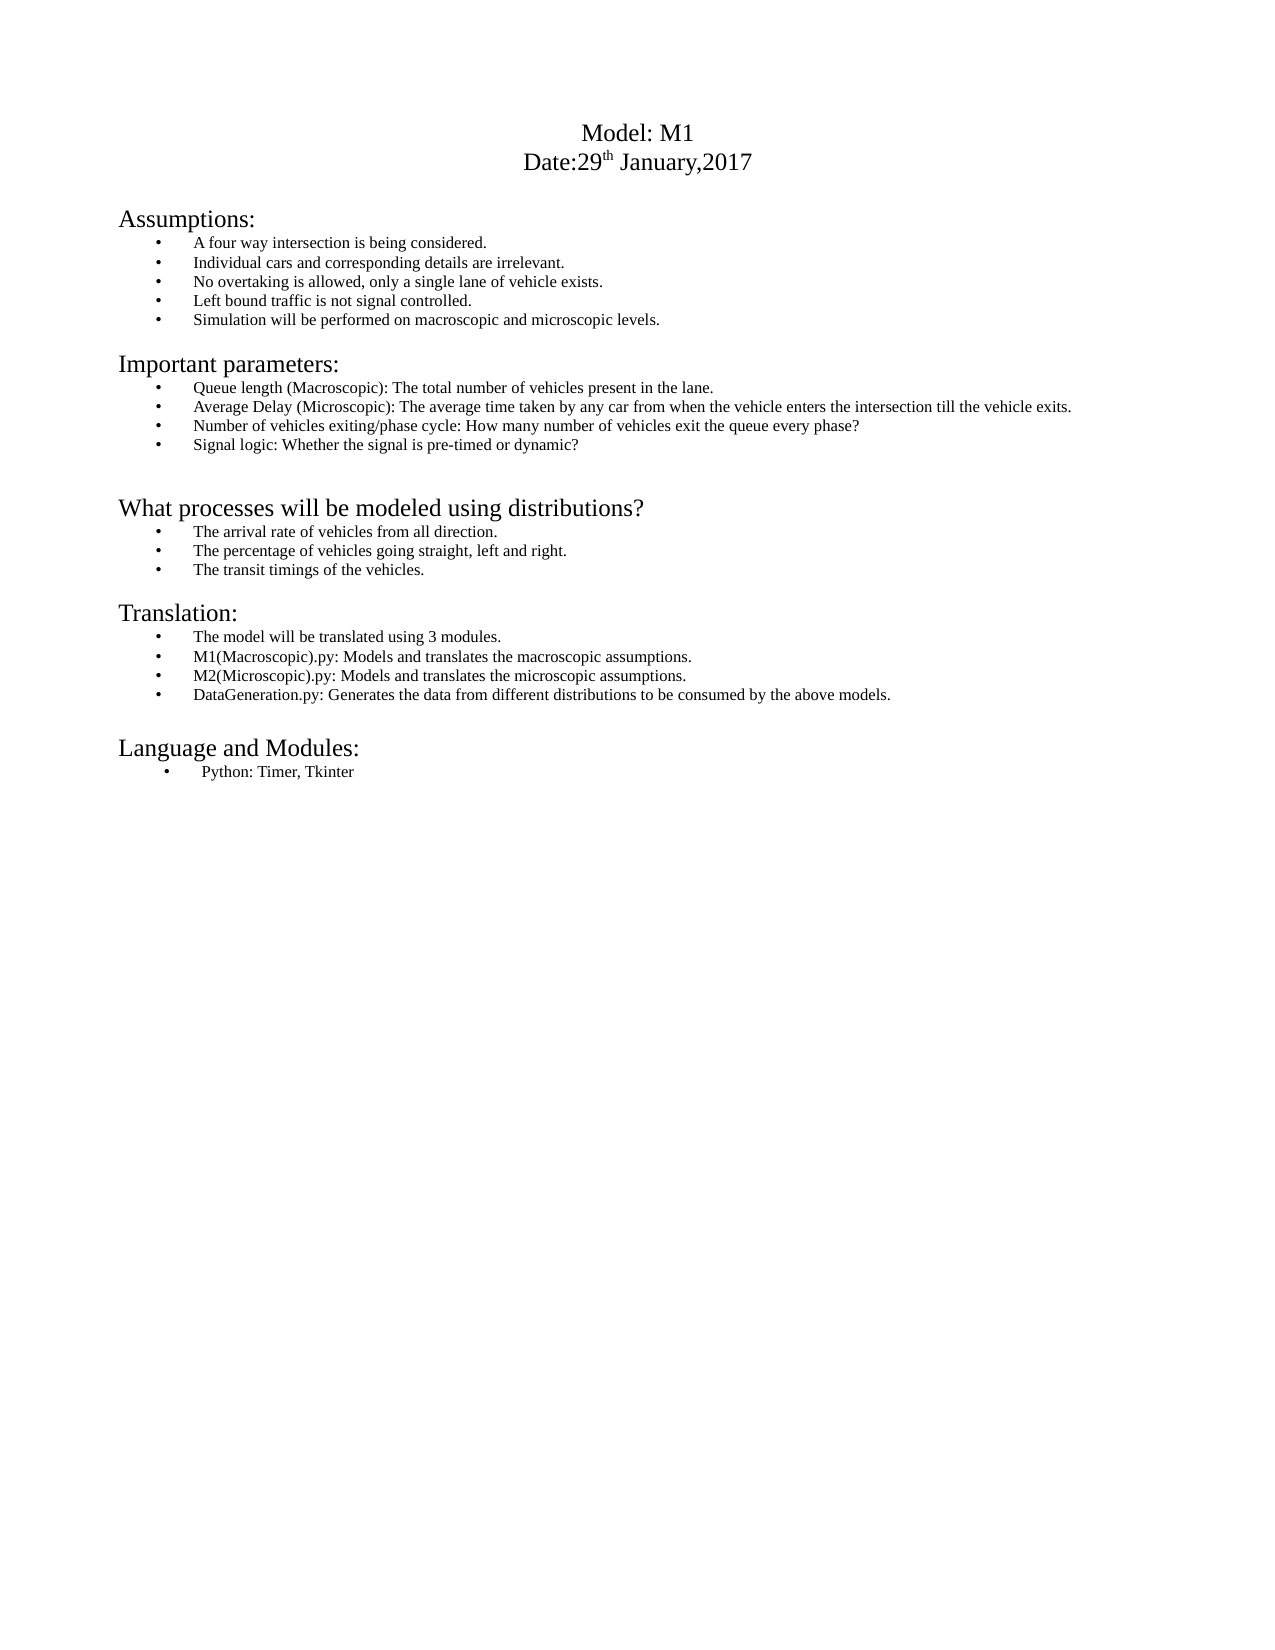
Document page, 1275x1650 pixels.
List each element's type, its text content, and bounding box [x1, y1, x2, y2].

list DataGeneration.py: Generates the data from different distributions to be consumed by the above models. [156, 685, 1157, 704]
list M1(Macroscopic).py: Models and translates the macroscopic assumptions. [156, 647, 1157, 666]
list No overtaking is allowed, only a single lane of vehicle exists. [156, 272, 1157, 291]
list The percentage of vehicles going straight, left and right. [156, 541, 1157, 560]
list Simulation will be performed on macroscopic and microscopic levels. [156, 310, 1157, 329]
list Individual cars and corresponding details are irrelevant. [156, 252, 1157, 272]
list The transit timings of the vehicles. [156, 560, 1157, 579]
text Assumptions: [118, 204, 1157, 233]
list Queue length (Macroscopic): The total number of vehicles present in the lane. [156, 377, 1157, 397]
text Language and Modules: [118, 733, 1157, 762]
text Translation: [118, 598, 1157, 627]
list Number of vehicles exiting/phase cycle: How many number of vehicles exit the queue every phase? [156, 416, 1157, 435]
text Important parameters: [118, 349, 1157, 377]
list The arrival rate of vehicles from all direction. [156, 522, 1157, 541]
text Date:29th January,2017 [118, 147, 1157, 176]
list Python: Timer, Tkinter [164, 762, 1157, 781]
list Left bound traffic is not signal controlled. [156, 291, 1157, 310]
list The model will be translated using 3 modules. [156, 627, 1157, 647]
list M2(Microscopic).py: Models and translates the microscopic assumptions. [156, 666, 1157, 685]
list Average Delay (Microscopic): The average time taken by any car from when the vehicle enters the intersection till the vehicle exits. [156, 397, 1157, 416]
list A four way intersection is being considered. [156, 233, 1157, 252]
text What processes will be modeled using distributions? [118, 493, 1157, 522]
list Signal logic: Whether the signal is pre-timed or dynamic? [156, 435, 1157, 454]
text Model: M1 [118, 118, 1157, 147]
